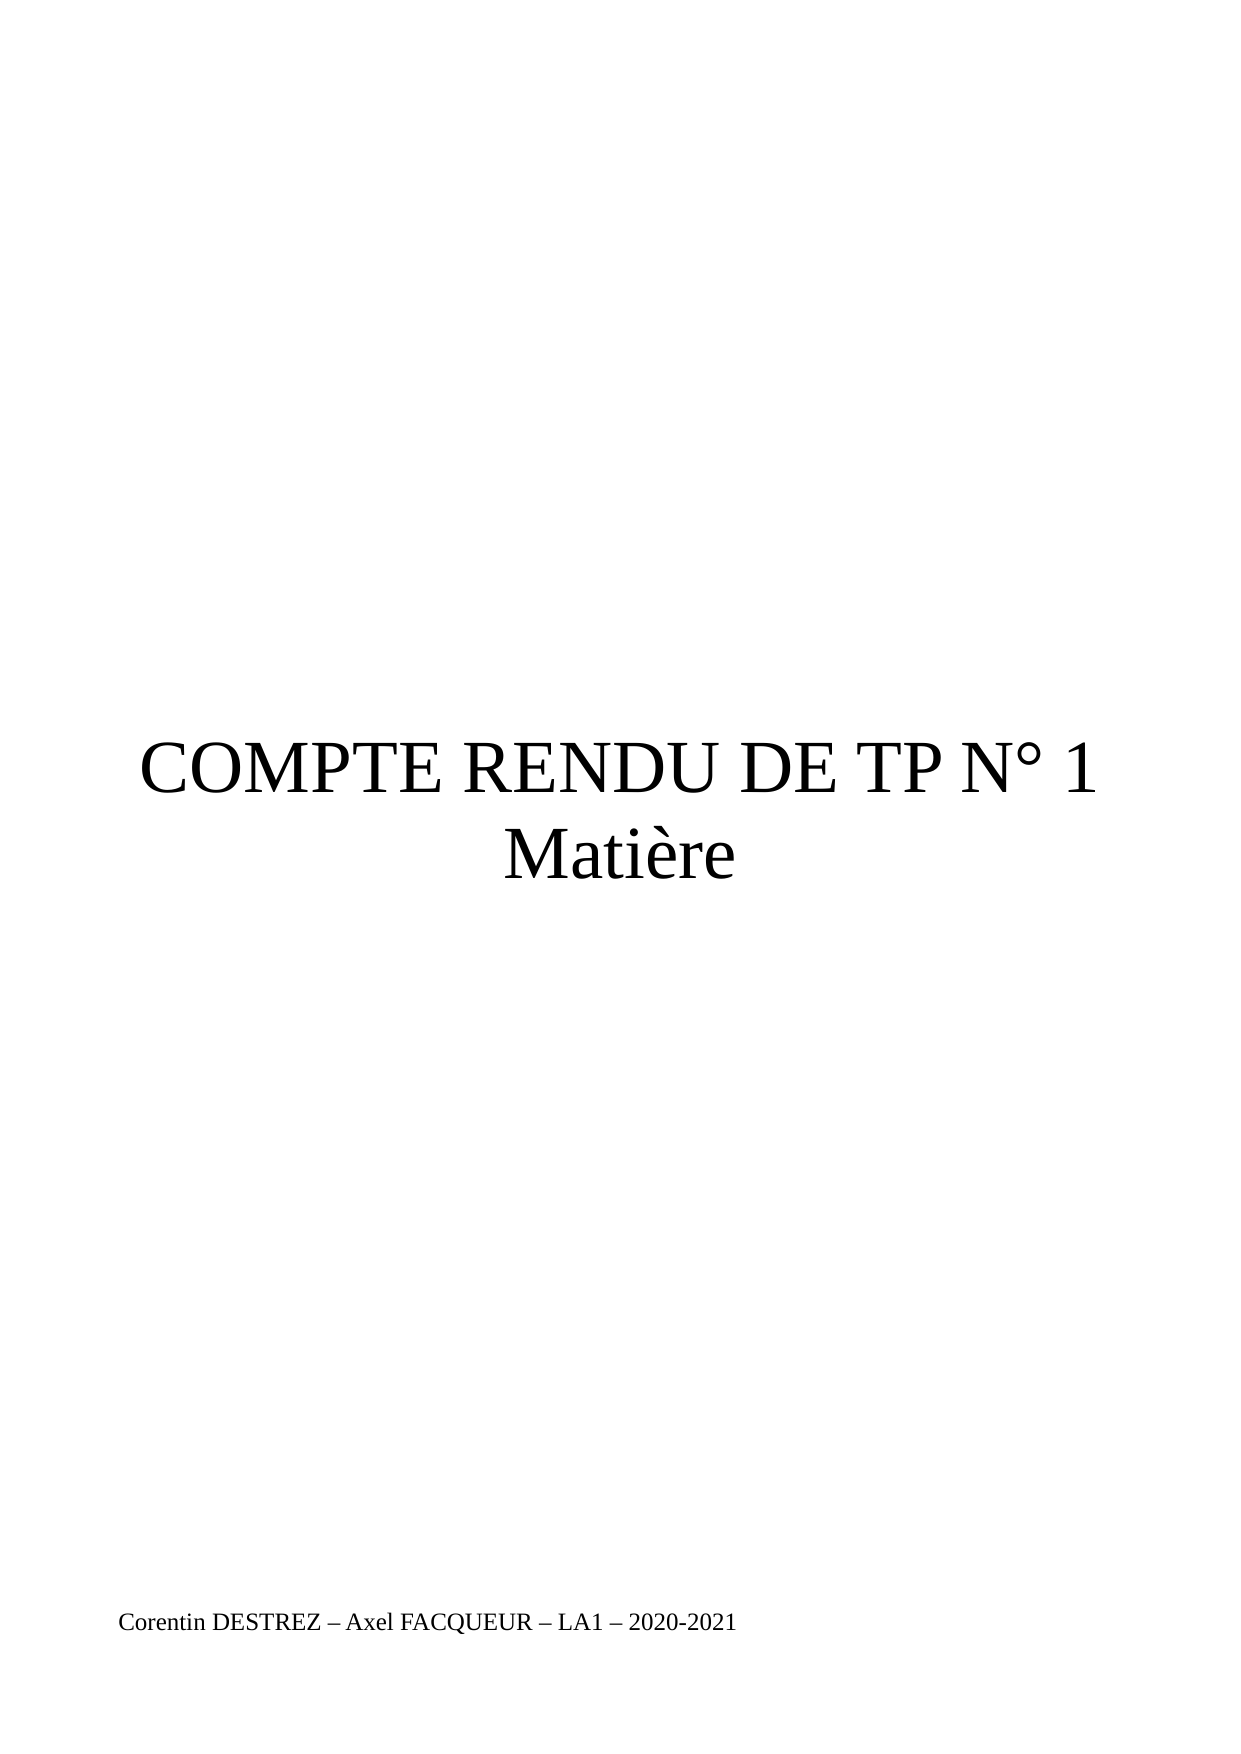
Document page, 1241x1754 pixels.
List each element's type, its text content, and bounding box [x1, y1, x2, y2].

text COMPTE RENDU DE TP N° 1 [118, 722, 1122, 808]
text Matière [118, 808, 1122, 894]
